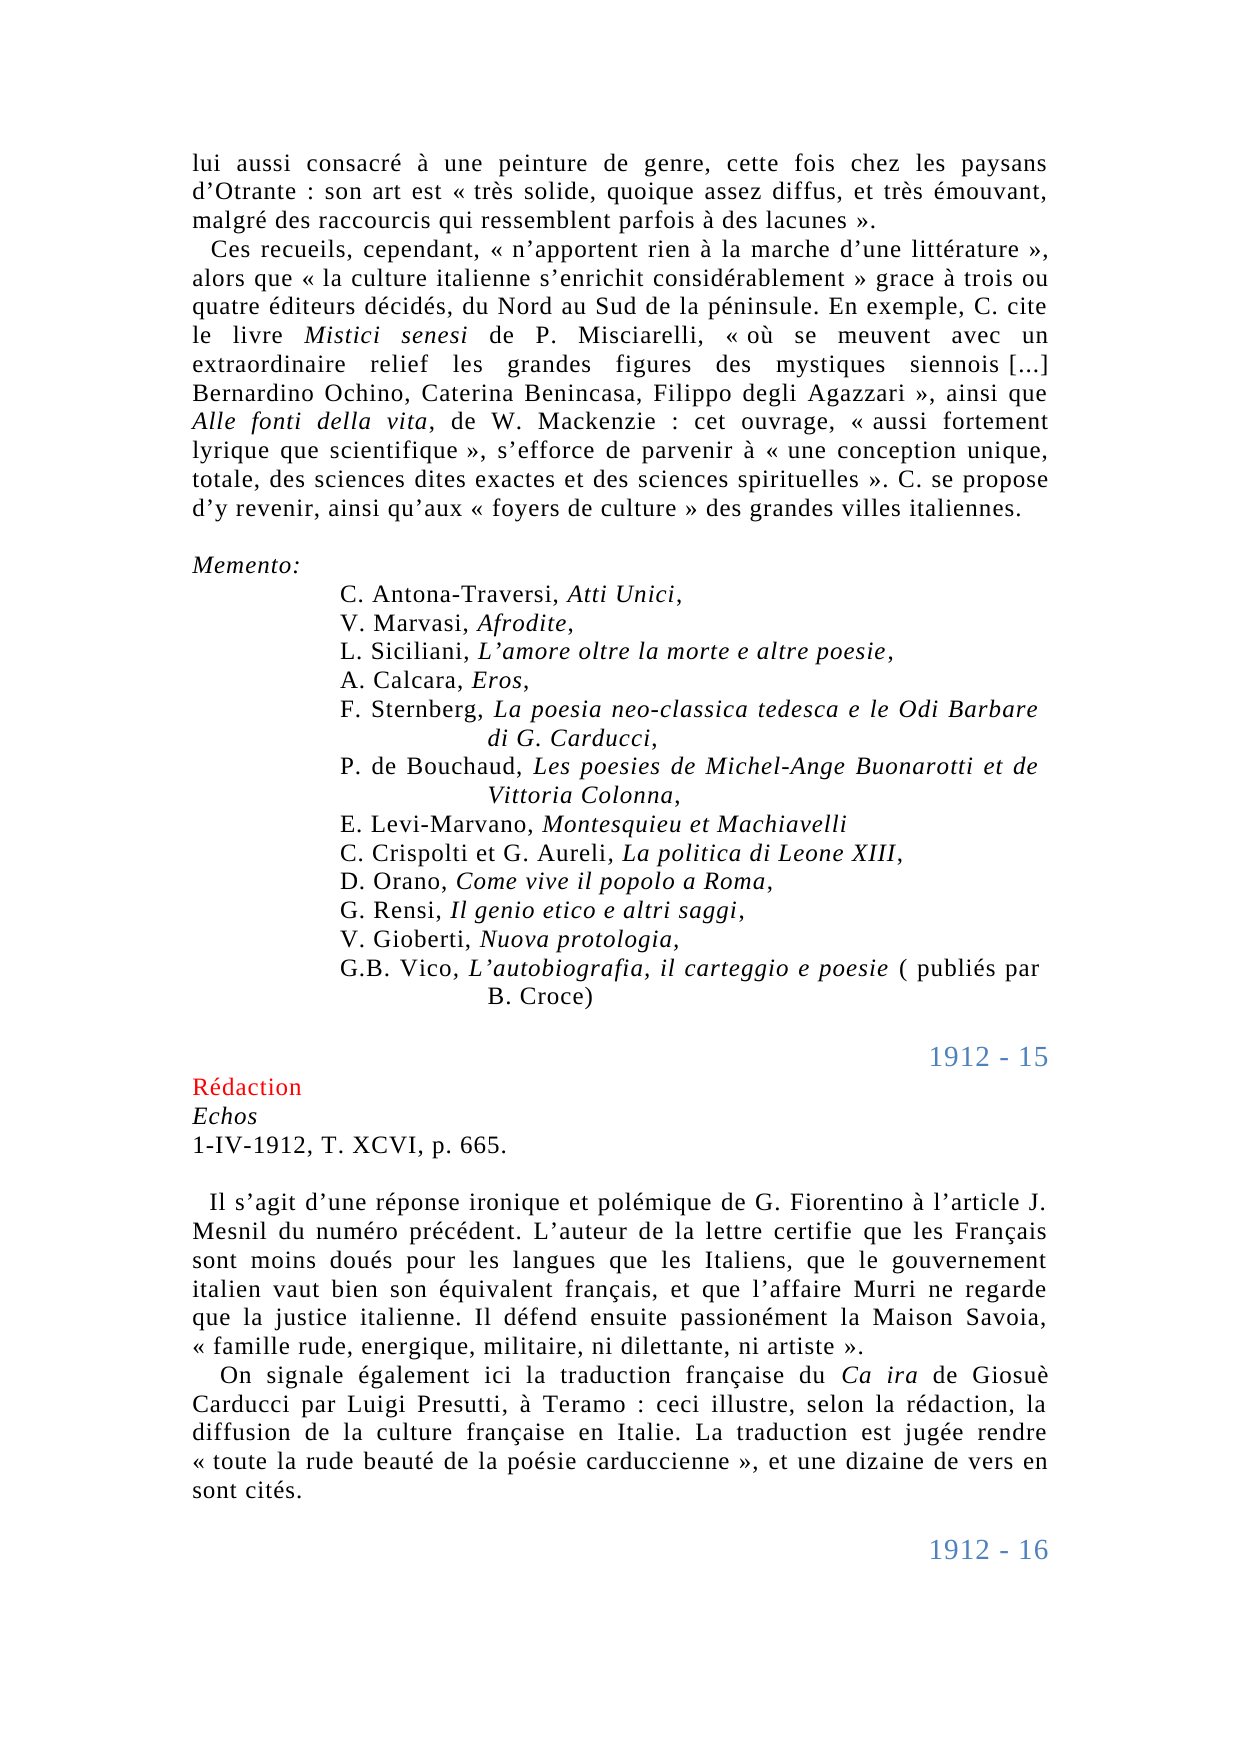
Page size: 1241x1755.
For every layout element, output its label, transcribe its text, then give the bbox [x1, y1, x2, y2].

text F. Sternberg, La poesia neo-classica tedesca e le Odi Barbare di G. Carducci, [192, 694, 1048, 751]
text D. Orano, Come vive il popolo a Roma, [192, 866, 1048, 895]
text 1-IV-1912, T. XCVI, p. 665. [192, 1130, 1048, 1159]
text Il s’agit d’une réponse ironique et polémique de G. Fiorentino à l’article J. Mesnil du numéro précédent. L’auteur de la lettre certifie que les Français sont moins doués pour les langues que les Italiens, que le gouvernement italien vaut bien son équivalent français, et que l’affaire Murri ne regarde que la justice italienne. Il défend ensuite passionément la Maison Savoia, « famille rude, energique, militaire, ni dilettante, ni artiste ». [192, 1187, 1048, 1360]
text G.B. Vico, L’autobiografia, il carteggio e poesie ( publiés par B. Croce) [192, 953, 1048, 1010]
text V. Marvasi, Afrodite, [192, 608, 1048, 636]
text Ces recueils, cependant, « n’apportent rien à la marche d’une littérature », alors que « la culture italienne s’enrichit considérablement » grace à trois ou quatre éditeurs décidés, du Nord au Sud de la péninsule. En exemple, C. cite le livre Mistici senesi de P. Misciarelli, « où se meuvent avec un extraordinaire relief les grandes figures des mystiques siennois [...] Bernardino Ochino, Caterina Benincasa, Filippo degli Agazzari », ainsi que Alle fonti della vita, de W. Mackenzie : cet ouvrage, « aussi fortement lyrique que scientifique », s’efforce de parvenir à « une conception unique, totale, des sciences dites exactes et des sciences spirituelles ». C. se propose d’y revenir, ainsi qu’aux « foyers de culture » des grandes villes italiennes. [192, 234, 1048, 521]
text C. Crispolti et G. Aureli, La politica di Leone XIII, [192, 838, 1048, 866]
text On signale également ici la traduction française du Ca ira de Giosuè Carducci par Luigi Presutti, à Teramo : ceci illustre, selon la rédaction, la diffusion de la culture française en Italie. La traduction est jugée rendre « toute la rude beauté de la poésie carduccienne », et une dizaine de vers en sont cités. [192, 1360, 1048, 1504]
text E. Levi-Marvano, Montesquieu et Machiavelli [192, 809, 1048, 838]
text lui aussi consacré à une peinture de genre, cette fois chez les paysans d’Otrante : son art est « très solide, quoique assez diffus, et très émouvant, malgré des raccourcis qui ressemblent parfois à des lacunes ». [192, 148, 1048, 234]
subtitle 1912 - 15 [192, 1039, 1048, 1072]
text L. Siciliani, L’amore oltre la morte e altre poesie, [192, 636, 1048, 665]
text G. Rensi, Il genio etico e altri saggi, [192, 895, 1048, 924]
text V. Gioberti, Nuova protologia, [192, 924, 1048, 953]
text Echos [192, 1101, 1048, 1130]
text C. Antona-Traversi, Atti Unici, [192, 579, 1048, 608]
subtitle 1912 - 16 [192, 1532, 1048, 1566]
text P. de Bouchaud, Les poesies de Michel-Ange Buonarotti et de Vittoria Colonna, [192, 751, 1048, 809]
text A. Calcara, Eros, [192, 665, 1048, 694]
text Memento: [192, 550, 1048, 579]
text Rédaction [192, 1072, 1048, 1101]
